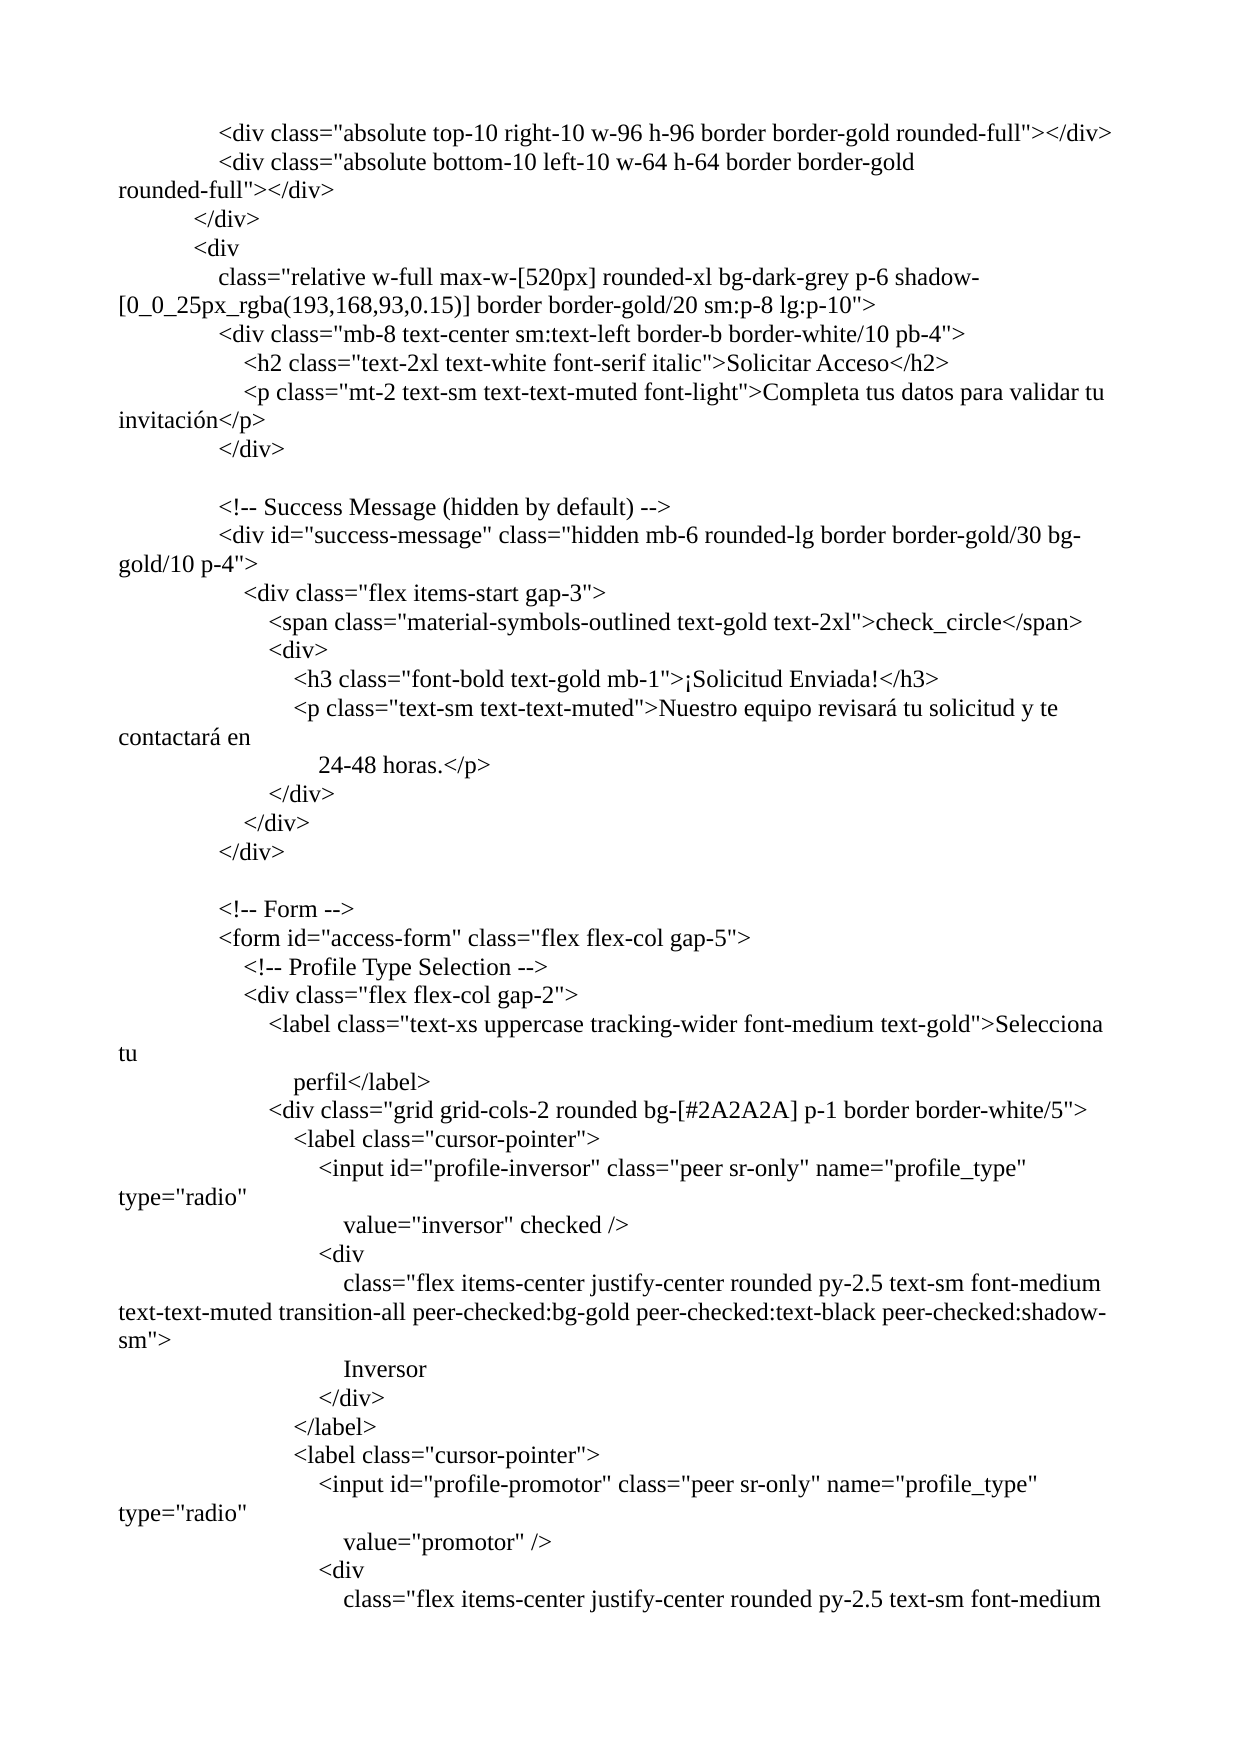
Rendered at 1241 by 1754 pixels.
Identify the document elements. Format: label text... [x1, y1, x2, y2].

table_cell <div class="absolute top-10 right-10 w-96 h-96 border border-gold rounded-full"></div> <div class="absolute bottom-10 left-10 w-64 h-64 border border-gold rounded-full"></div> </div> <div class="relative w-full max-w-[520px] rounded-xl bg-dark-grey p-6 shadow-[0_0_25px_rgba(193,168,93,0.15)] border border-gold/20 sm:p-8 lg:p-10"> <div class="mb-8 text-center sm:text-left border-b border-white/10 pb-4"> <h2 class="text-2xl text-white font-serif italic">Solicitar Acceso</h2> <p class="mt-2 text-sm text-text-muted font-light">Completa tus datos para validar tu invitación</p> </div> <!-- Success Message (hidden by default) --> <div id="success-message" class="hidden mb-6 rounded-lg border border-gold/30 bg-gold/10 p-4"> <div class="flex items-start gap-3"> <span class="material-symbols-outlined text-gold text-2xl">check_circle</span> <div> <h3 class="font-bold text-gold mb-1">¡Solicitud Enviada!</h3> <p class="text-sm text-text-muted">Nuestro equipo revisará tu solicitud y te contactará en 24-48 horas.</p> </div> </div> </div> <!-- Form --> <form id="access-form" class="flex flex-col gap-5"> <!-- Profile Type Selection --> <div class="flex flex-col gap-2"> <label class="text-xs uppercase tracking-wider font-medium text-gold">Selecciona tu perfil</label> <div class="grid grid-cols-2 rounded bg-[#2A2A2A] p-1 border border-white/5"> <label class="cursor-pointer"> <input id="profile-inversor" class="peer sr-only" name="profile_type" type="radio" value="inversor" checked /> <div class="flex items-center justify-center rounded py-2.5 text-sm font-medium text-text-muted transition-all peer-checked:bg-gold peer-checked:text-black peer-checked:shadow-sm"> Inversor </div> </label> <label class="cursor-pointer"> <input id="profile-promotor" class="peer sr-only" name="profile_type" type="radio" value="promotor" /> <div class="flex items-center justify-center rounded py-2.5 text-sm font-medium [118, 118, 1122, 1613]
